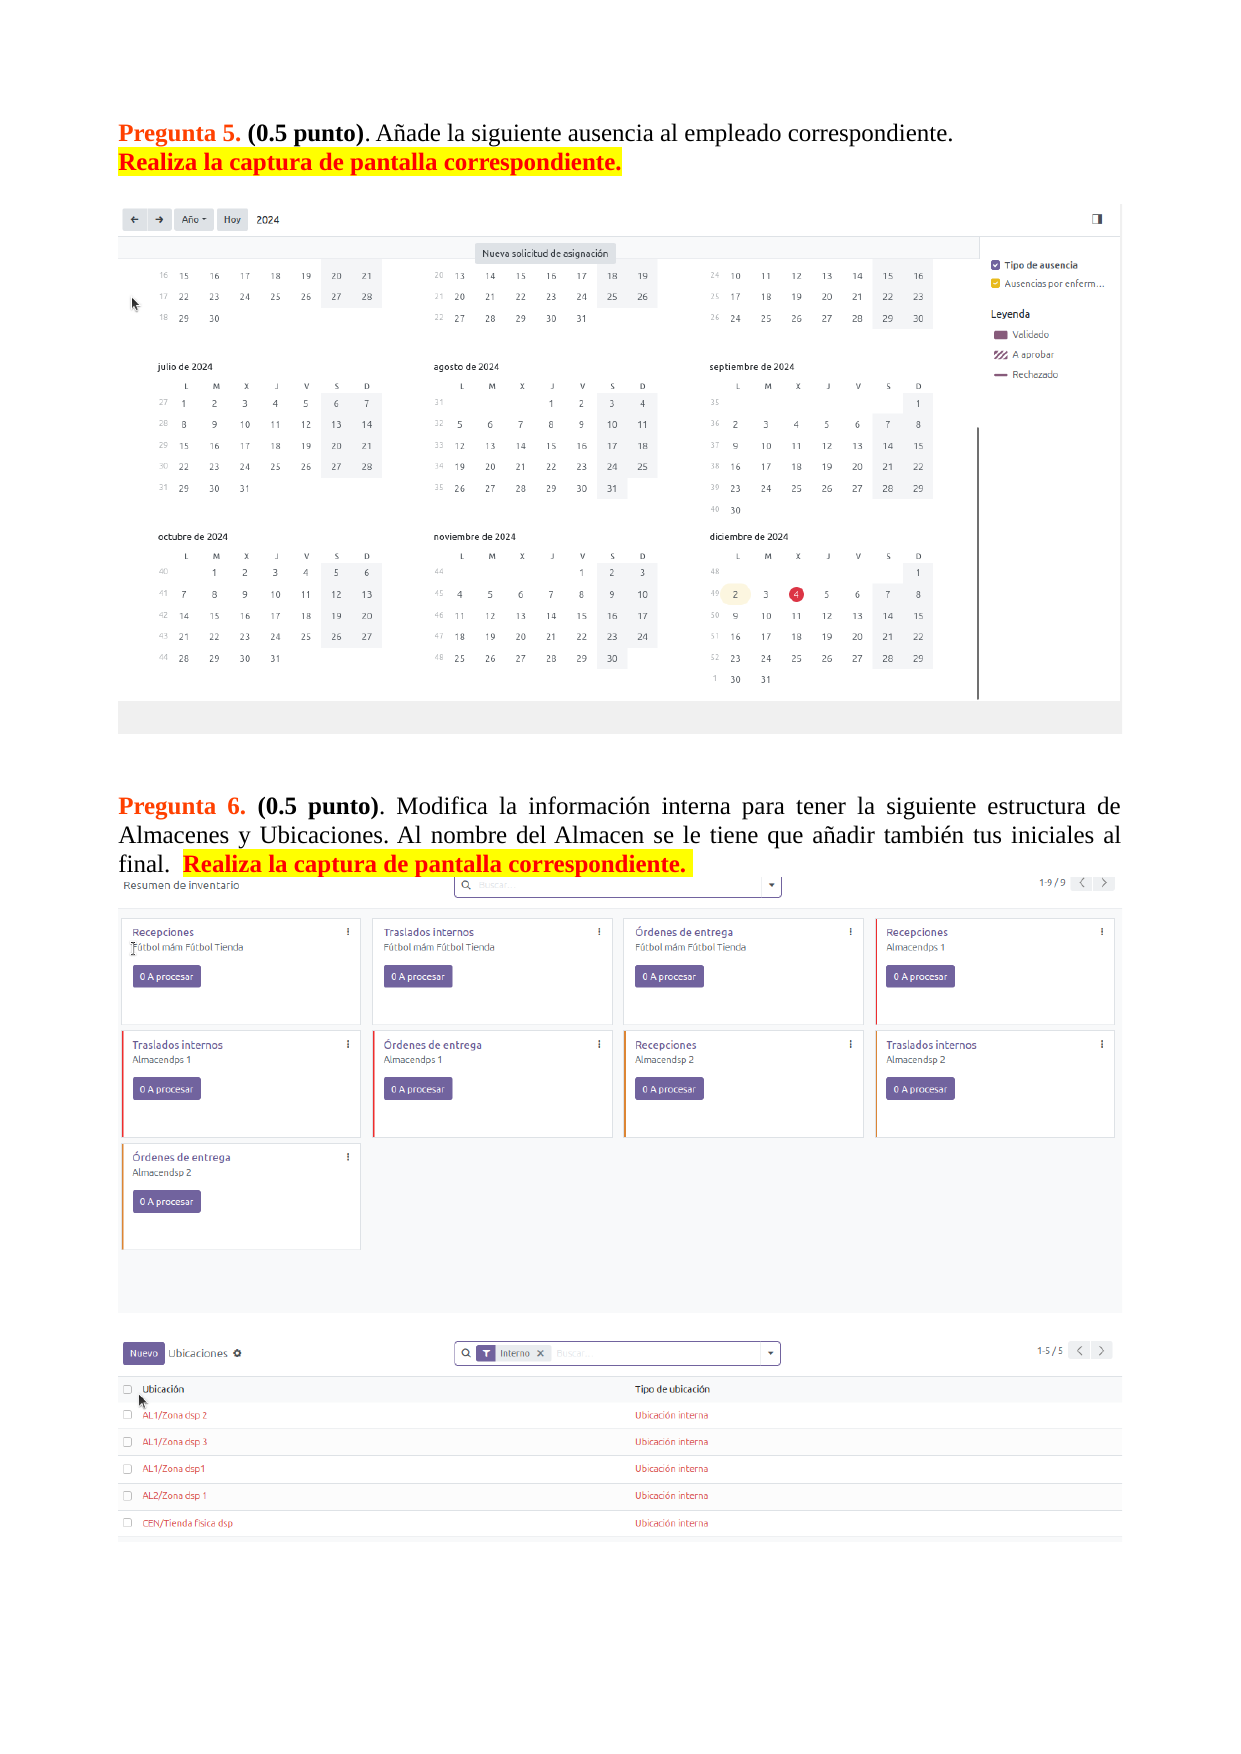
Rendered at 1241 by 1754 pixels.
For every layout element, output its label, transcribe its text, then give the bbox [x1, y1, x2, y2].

picture [118, 877, 1123, 1313]
text Realiza la captura de pantalla correspondiente. [118, 147, 1122, 176]
text Pregunta 5. (0.5 punto). Añade la siguiente ausencia al empleado correspondiente. [118, 118, 1122, 147]
text Pregunta 6. (0.5 punto). Modifica la información interna para tener la siguiente estructura de Almacenes y Ubicaciones. Al nombre del Almacen se le tiene que añadir también tus iniciales al final. Realiza la captura de pantalla correspondiente. [118, 791, 1122, 877]
picture [118, 1341, 1123, 1542]
picture [118, 204, 1123, 734]
